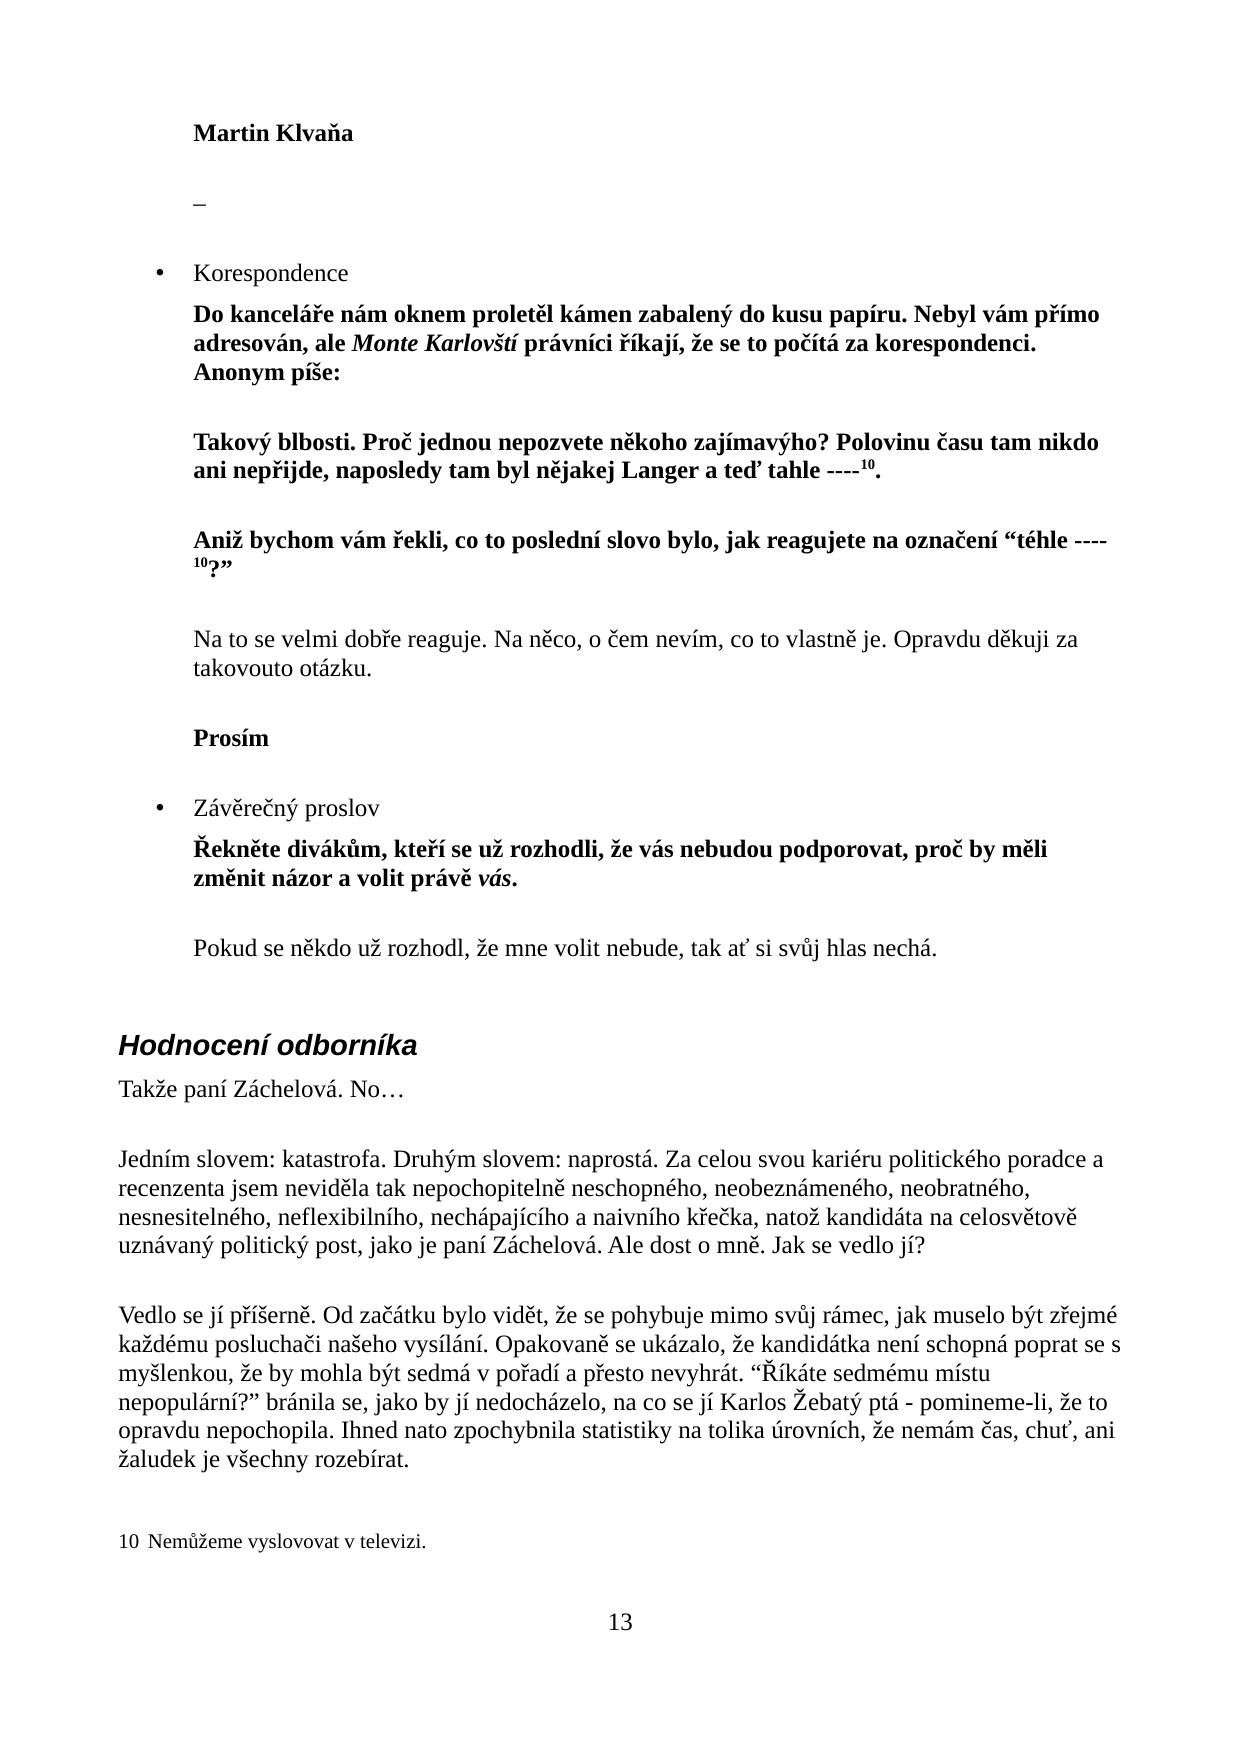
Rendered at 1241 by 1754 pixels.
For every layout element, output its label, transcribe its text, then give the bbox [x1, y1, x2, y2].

list Prosím [156, 723, 1122, 781]
list Do kanceláře nám oknem proletěl kámen zabalený do kusu papíru. Nebyl vám přímo adresován, ale Monte Karlovští právníci říkají, že se to počítá za korespondenci. Anonym píše: [156, 299, 1122, 414]
subtitle Hodnocení odborníka [118, 1028, 1122, 1062]
text Takže paní Záchelová. No… [118, 1074, 1122, 1132]
list – [156, 188, 1122, 246]
list Martin Klvaňa [156, 118, 1122, 176]
list Pokud se někdo už rozhodl, že mne volit nebude, tak ať si svůj hlas nechá. [156, 933, 1122, 991]
text Vedlo se jí příšerně. Od začátku bylo vidět, že se pohybuje mimo svůj rámec, jak muselo být zřejmé každému posluchači našeho vysílání. Opakovaně se ukázalo, že kandidátka není schopná poprat se s myšlenkou, že by mohla být sedmá v pořadí a přesto nevyhrát. “Říkáte sedmému místu nepopulární?” bránila se, jako by jí nedocházelo, na co se jí Karlos Žebatý ptá - pomineme-li, že to opravdu nepochopila. Ihned nato zpochybnila statistiky na tolika úrovních, že nemám čas, chuť, ani žaludek je všechny rozebírat. [118, 1300, 1122, 1502]
list Korespondence [156, 258, 1122, 287]
list Řekněte divákům, kteří se už rozhodli, že vás nebudou podporovat, proč by měli změnit názor a volit právě vás. [156, 834, 1122, 921]
list Na to se velmi dobře reaguje. Na něco, o čem nevím, co to vlastně je. Opravdu děkuji za takovouto otázku. [156, 624, 1122, 711]
list Závěrečný proslov [156, 793, 1122, 822]
list Nemůžeme vyslovovat v televizi. [118, 1529, 1122, 1578]
list Takový blbosti. Proč jednou nepozvete někoho zajímavýho? Polovinu času tam nikdo ani nepřijde, naposledy tam byl nějakej Langer a teď tahle ----. [156, 427, 1122, 513]
list Aniž bychom vám řekli, co to poslední slovo bylo, jak reagujete na označení “téhle ----10?” [156, 526, 1122, 612]
text Jedním slovem: katastrofa. Druhým slovem: naprostá. Za celou svou kariéru politického poradce a recenzenta jsem neviděla tak nepochopitelně neschopného, neobeznámeného, neobratného, nesnesitelného, neflexibilního, nechápajícího a naivního křečka, natož kandidáta na celosvětově uznávaný politický post, jako je paní Záchelová. Ale dost o mně. Jak se vedlo jí? [118, 1144, 1122, 1288]
